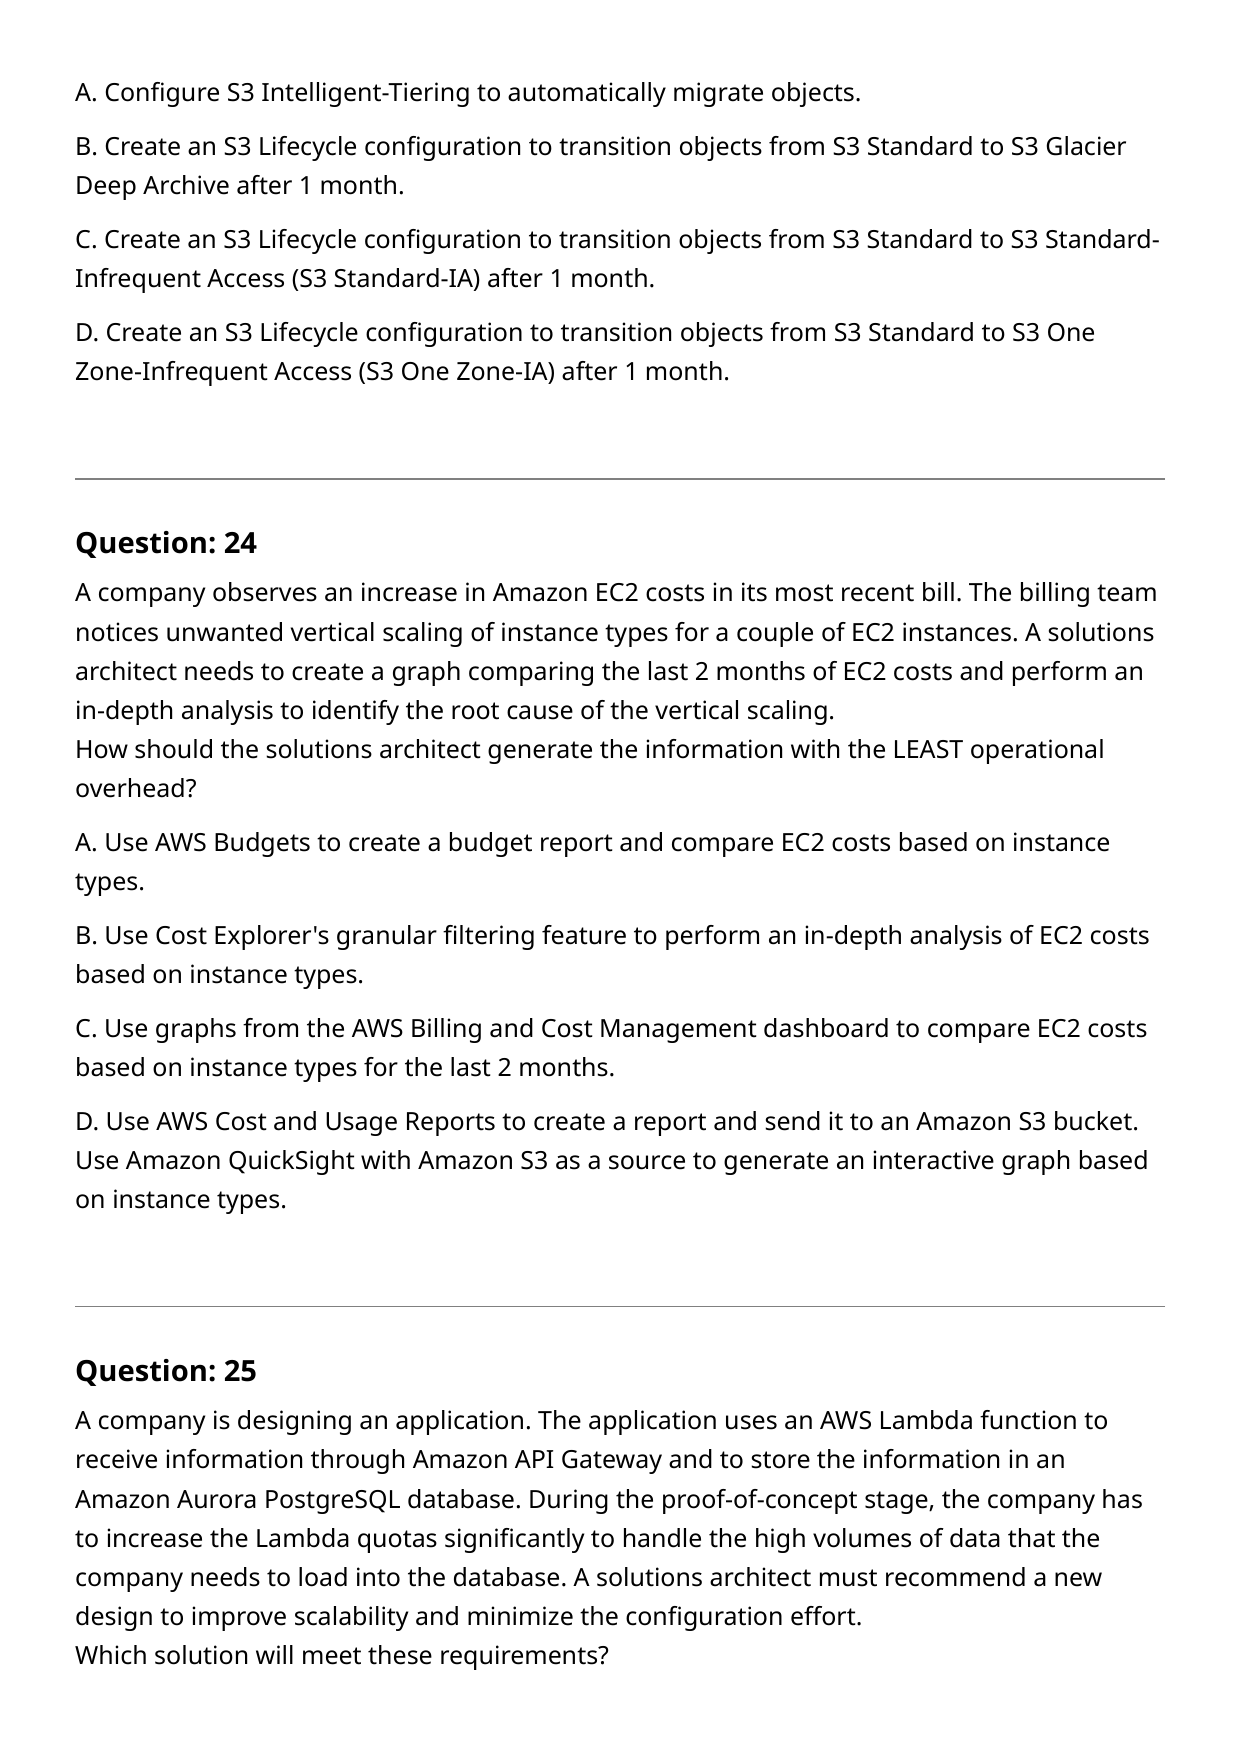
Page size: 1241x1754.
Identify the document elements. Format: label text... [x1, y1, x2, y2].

text A. Configure S3 Intelligent-Tiering to automatically migrate objects. [75, 75, 1165, 109]
text D. Use AWS Cost and Usage Reports to create a report and send it to an Amazon S3 bucket. Use Amazon QuickSight with Amazon S3 as a source to generate an interactive graph based on instance types. [75, 1103, 1165, 1216]
text C. Use graphs from the AWS Billing and Cost Management dashboard to compare EC2 costs based on instance types for the last 2 months. [75, 1010, 1165, 1084]
subtitle Question: 25 [75, 1351, 1165, 1390]
text A. Use AWS Budgets to create a budget report and compare EC2 costs based on instance types. [75, 824, 1165, 898]
text A company is designing an application. The application uses an AWS Lambda function to receive information through Amazon API Gateway and to store the information in an Amazon Aurora PostgreSQL database. During the proof-of-concept stage, the company has to increase the Lambda quotas significantly to handle the high volumes of data that the company needs to load into the database. A solutions architect must recommend a new design to improve scalability and minimize the configuration effort. Which solution will meet these requirements? [75, 1403, 1165, 1672]
text B. Use Cost Explorer's granular filtering feature to perform an in-depth analysis of EC2 costs based on instance types. [75, 917, 1165, 991]
text A company observes an increase in Amazon EC2 costs in its most recent bill. The billing team notices unwanted vertical scaling of instance types for a couple of EC2 instances. A solutions architect needs to create a graph comparing the last 2 months of EC2 costs and perform an in-depth analysis to identify the root cause of the vertical scaling. How should the solutions architect generate the information with the LEAST operational overhead? [75, 575, 1165, 805]
text D. Create an S3 Lifecycle configuration to transition objects from S3 Standard to S3 One Zone-Infrequent Access (S3 One Zone-IA) after 1 month. [75, 314, 1165, 388]
subtitle Question: 24 [75, 523, 1165, 562]
text C. Create an S3 Lifecycle configuration to transition objects from S3 Standard to S3 Standard-Infrequent Access (S3 Standard-IA) after 1 month. [75, 222, 1165, 295]
text B. Create an S3 Lifecycle configuration to transition objects from S3 Standard to S3 Glacier Deep Archive after 1 month. [75, 129, 1165, 202]
